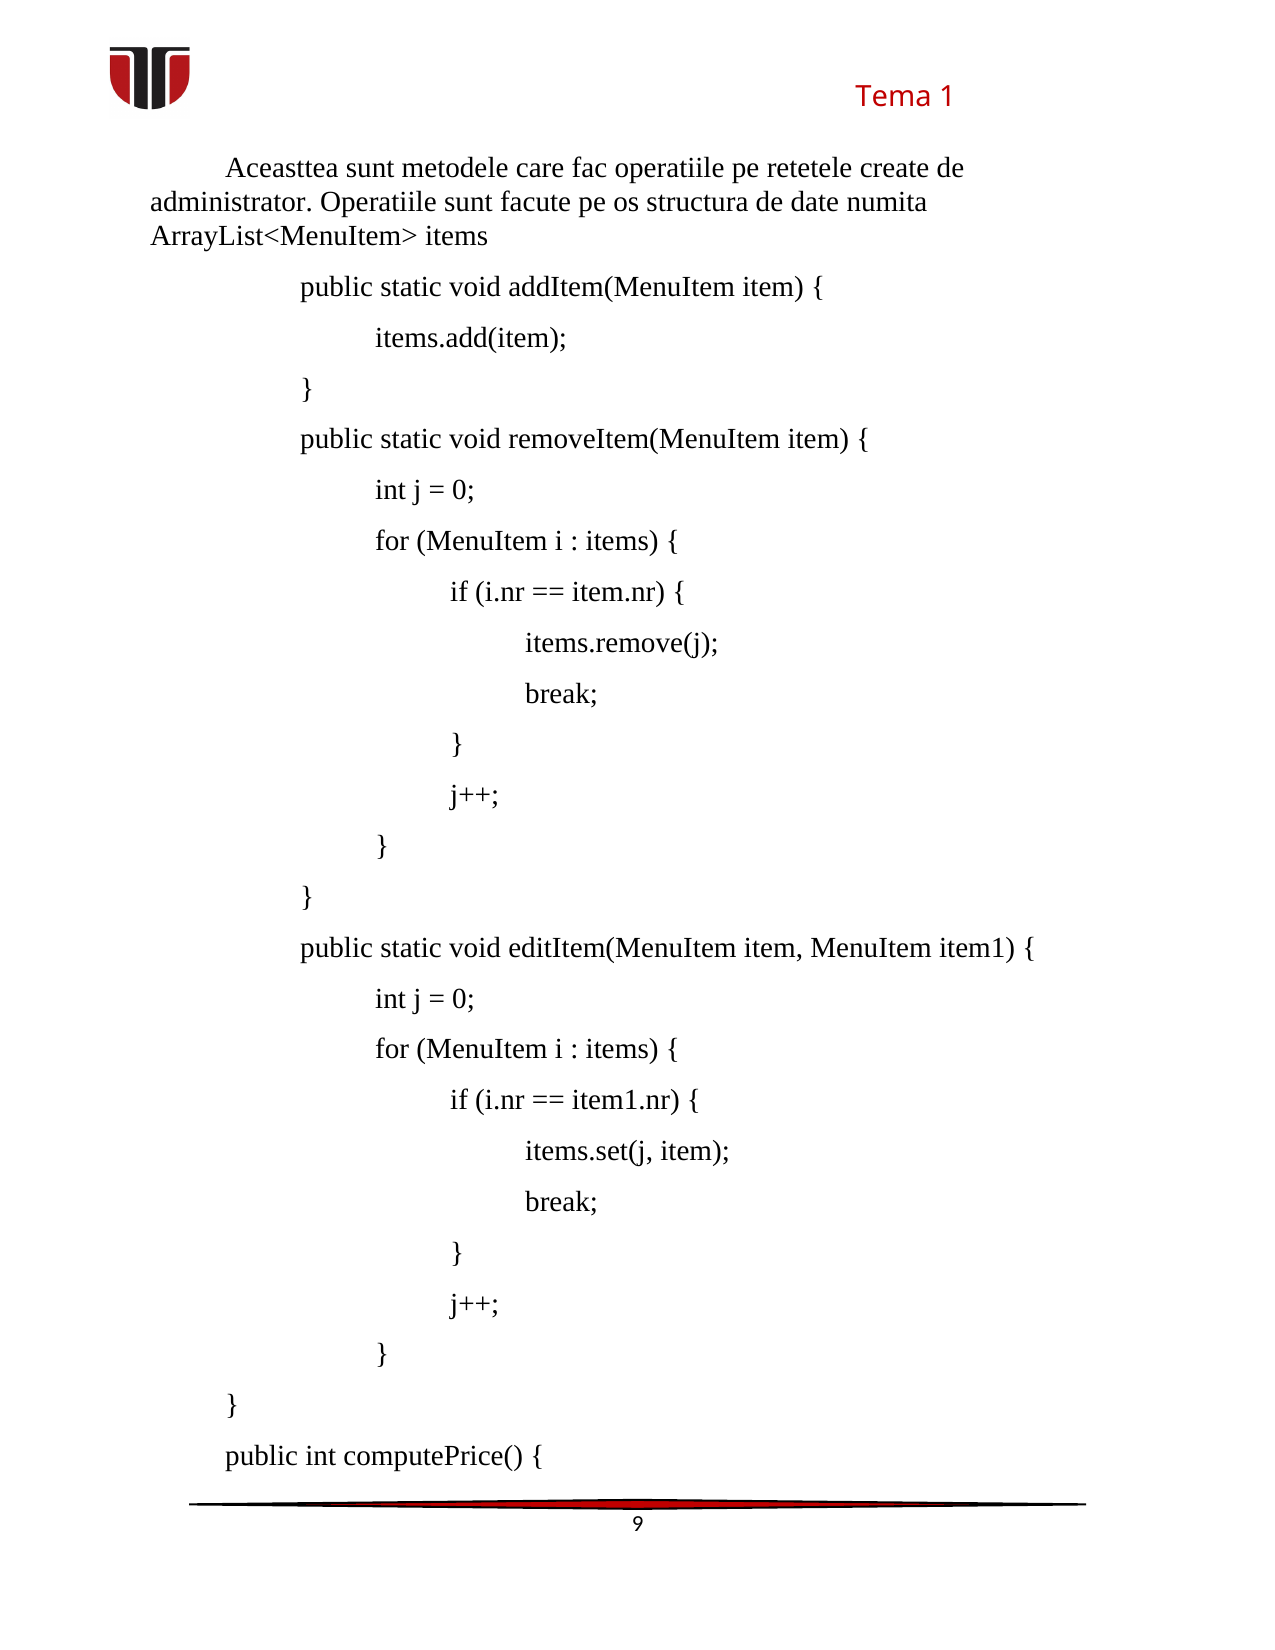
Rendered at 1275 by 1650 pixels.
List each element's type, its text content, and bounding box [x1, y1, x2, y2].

text int j = 0; [150, 472, 1125, 506]
text for (MenuItem i : items) { [150, 1032, 1125, 1065]
text } [150, 371, 1125, 404]
text } [150, 727, 1125, 760]
text public static void editItem(MenuItem item, MenuItem item1) { [225, 930, 1125, 963]
text } [150, 828, 1125, 862]
text if (i.nr == item1.nr) { [150, 1082, 1125, 1116]
text j++; [150, 777, 1125, 811]
text Aceasttea sunt metodele care fac operatiile pe retetele create de administrator. Operatiile sunt facute pe os structura de date numita ArrayList<MenuItem> items [150, 150, 1125, 252]
text items.set(j, item); [150, 1133, 1125, 1167]
text int j = 0; [150, 981, 1125, 1014]
text } [150, 1337, 1125, 1370]
text break; [150, 676, 1125, 709]
text for (MenuItem i : items) { [150, 523, 1125, 557]
text break; [150, 1184, 1125, 1218]
text j++; [150, 1286, 1125, 1319]
text } [150, 1235, 1125, 1268]
text } [150, 879, 1125, 913]
text items.remove(j); [150, 625, 1125, 658]
text if (i.nr == item.nr) { [150, 574, 1125, 608]
text public static void addItem(MenuItem item) { [150, 269, 1125, 303]
text public int computePrice() { [150, 1438, 1125, 1472]
text } [150, 1387, 1125, 1421]
text items.add(item); [150, 320, 1125, 353]
text public static void removeItem(MenuItem item) { [225, 422, 1125, 455]
